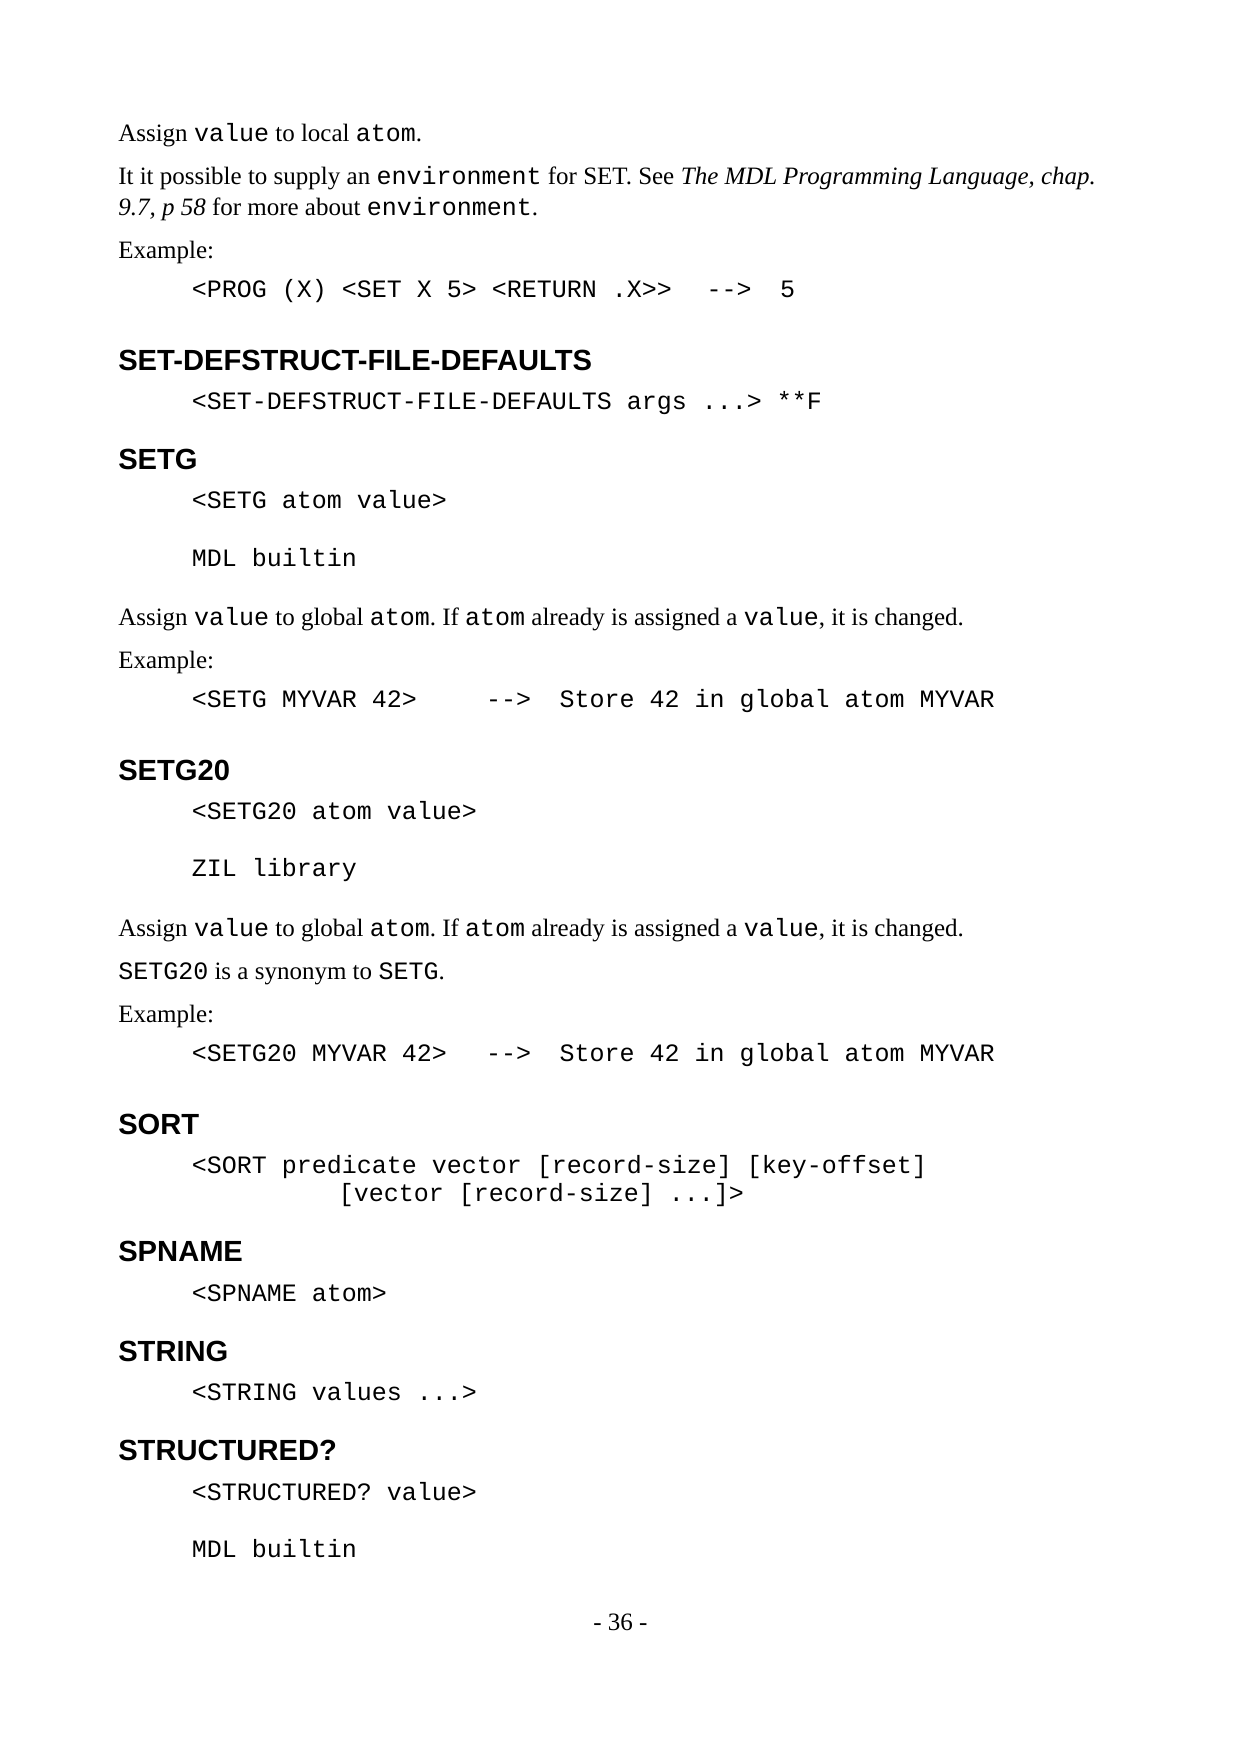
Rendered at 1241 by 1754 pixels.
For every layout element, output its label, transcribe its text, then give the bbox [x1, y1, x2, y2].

text Example: [118, 646, 1122, 674]
text SETG20 is a synonym to SETG. [118, 956, 1122, 987]
subtitle SORT [118, 1107, 1122, 1140]
text <SPNAME atom> [192, 1280, 1122, 1309]
text MDL builtin [192, 545, 1122, 573]
subtitle SET-DEFSTRUCT-FILE-DEFAULTS [118, 343, 1122, 376]
text <SETG atom value> [192, 488, 1122, 516]
subtitle SETG [118, 442, 1122, 476]
subtitle SETG20 [118, 753, 1122, 786]
text Assign value to global atom. If atom already is assigned a value, it is changed. [118, 913, 1122, 944]
text Assign value to local atom. [118, 118, 1122, 149]
text It it possible to supply an environment for SET. See The MDL Programming Language, chap. 9.7, p 58 for more about environment. [118, 161, 1122, 223]
text Example: [118, 999, 1122, 1028]
text <SETG MYVAR 42> --> Store 42 in global atom MYVAR [192, 687, 1122, 715]
subtitle SPNAME [118, 1234, 1122, 1268]
text <SORT predicate vector [record-size] [key-offset] [192, 1153, 1122, 1181]
text <SETG20 MYVAR 42> --> Store 42 in global atom MYVAR [192, 1041, 1122, 1069]
text ZIL library [192, 856, 1122, 884]
subtitle STRING [118, 1334, 1122, 1367]
text <STRING values ...> [192, 1380, 1122, 1408]
text <STRUCTURED? value> [192, 1479, 1122, 1507]
text Example: [118, 236, 1122, 264]
text <PROG (X) <SET X 5> <RETURN .X>> --> 5 [192, 277, 1122, 305]
text <SET-DEFSTRUCT-FILE-DEFAULTS args ...> **F [192, 389, 1122, 417]
subtitle STRUCTURED? [118, 1433, 1122, 1467]
text [vector [record-size] ...]> [192, 1181, 1122, 1209]
text <SETG20 atom value> [192, 799, 1122, 827]
text Assign value to global atom. If atom already is assigned a value, it is changed. [118, 602, 1122, 633]
text MDL builtin [192, 1536, 1122, 1564]
